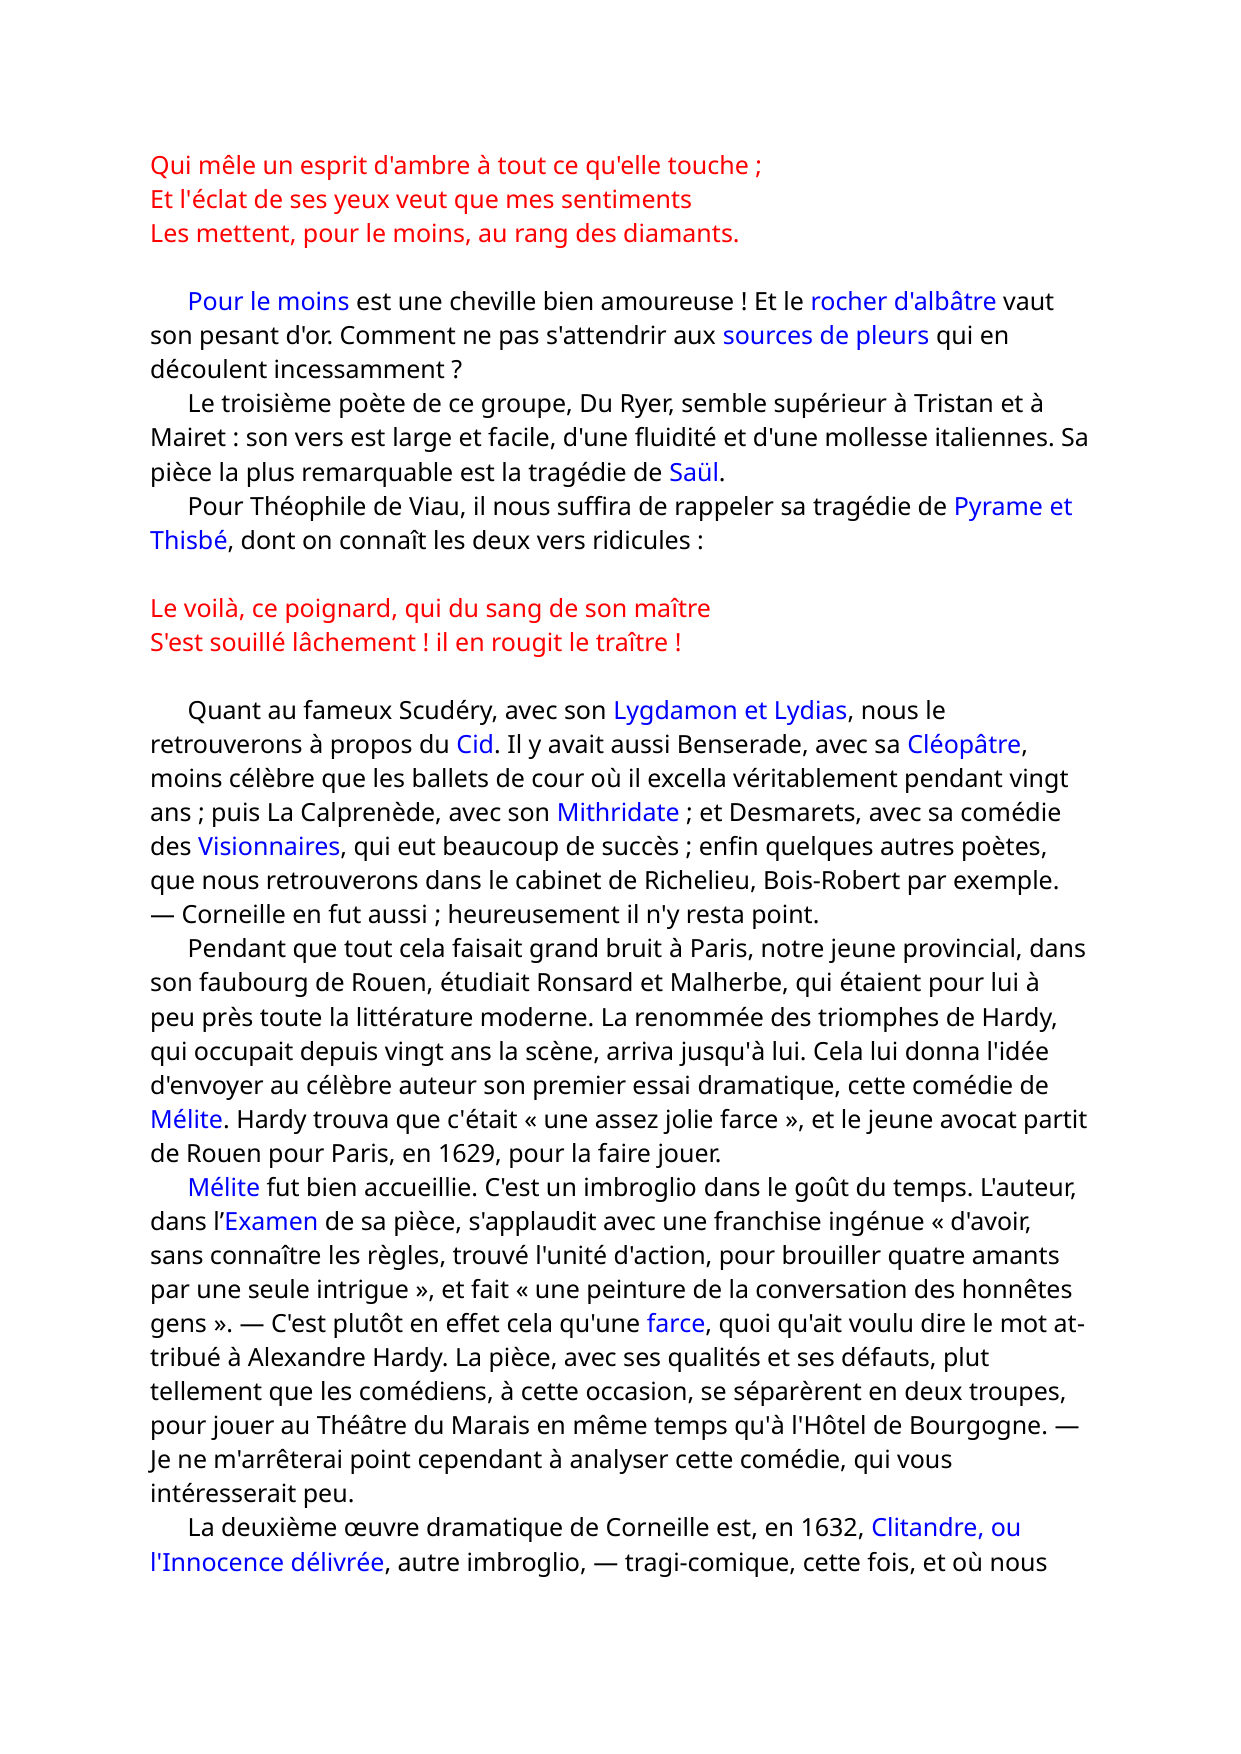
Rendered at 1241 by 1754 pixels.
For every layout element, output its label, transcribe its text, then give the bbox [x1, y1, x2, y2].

text Mélite fut bien accueillie. C'est un imbroglio dans le goût du temps. L'auteur, dans l’Examen de sa pièce, s'applaudit avec une franchise ingénue « d'avoir, sans connaître les règles, trouvé l'unité d'action, pour brouiller quatre amants par une seule intrigue », et fait « une peinture de la conversa­tion des honnêtes gens ». — C'est plutôt en effet cela qu'une farce, quoi qu'ait voulu dire le mot at­tribué à Alexandre Hardy. La pièce, avec ses qualités et ses défauts, plut tellement que les comédiens, à cette occasion, se séparèrent en deux troupes, pour jouer au Théâtre du Marais en même temps qu'à l'Hôtel de Bourgogne. — Je ne m'arrêterai point cependant à analyser cette comédie, qui vous intéresserait peu. [150, 1169, 1091, 1510]
text S'est souillé lâchement ! il en rougit le traître ! [150, 624, 1091, 658]
text Qui mêle un esprit d'ambre à tout ce qu'elle touche ; [150, 148, 1091, 182]
text Et l'éclat de ses yeux veut que mes sentiments [150, 182, 1091, 216]
text Quant au fameux Scudéry, avec son Lygdamon et Lydias, nous le retrouverons à propos du Cid. Il y avait aussi Benserade, avec sa Cléopâtre, moins célèbre que les ballets de cour où il excella véritablement pendant vingt ans ; puis La Calprenède, avec son Mithridate ; et Desmarets, avec sa comédie des Visionnaires, qui eut beaucoup de succès ; enfin quelques autres poètes, que nous retrouverons dans le cabinet de Richelieu, Bois-Robert par exemple. — Corneille en fut aussi ; heureusement il n'y resta point. [150, 693, 1091, 931]
text Pour Théophile de Viau, il nous suffira de rap­peler sa tragédie de Pyrame et Thisbé, dont on connaît les deux vers ridicules : [150, 488, 1091, 556]
text Le troisième poète de ce groupe, Du Ryer, sem­ble supérieur à Tristan et à Mairet : son vers est large et facile, d'une fluidité et d'une mollesse italiennes. Sa pièce la plus remarquable est la tra­gédie de Saül. [150, 386, 1091, 488]
text Pour le moins est une cheville bien amou­reuse ! Et le rocher d'albâtre vaut son pesant d'or. Comment ne pas s'attendrir aux sources de pleurs qui en découlent incessamment ? [150, 284, 1091, 386]
text La deuxième œuvre dramatique de Corneille est, en 1632, Clitandre, ou l'Innocence délivrée, autre im­broglio, — tragi-comique, cette fois, et où nous [150, 1510, 1091, 1578]
text Pendant que tout cela faisait grand bruit à Paris, notre jeune provincial, dans son faubourg de Rouen, étudiait Ronsard et Malherbe, qui étaient pour lui à peu près toute la littérature moderne. La renom­mée des triomphes de Hardy, qui occupait depuis vingt ans la scène, arriva jusqu'à lui. Cela lui donna l'idée d'envoyer au célèbre auteur son pre­mier essai dramatique, cette comédie de Mélite. Hardy trouva que c'était « une assez jolie farce », et le jeune avocat partit de Rouen pour Paris, en 1629, pour la faire jouer. [150, 931, 1091, 1169]
text Les mettent, pour le moins, au rang des diamants. [150, 216, 1091, 250]
text Le voilà, ce poignard, qui du sang de son maître [150, 590, 1091, 624]
